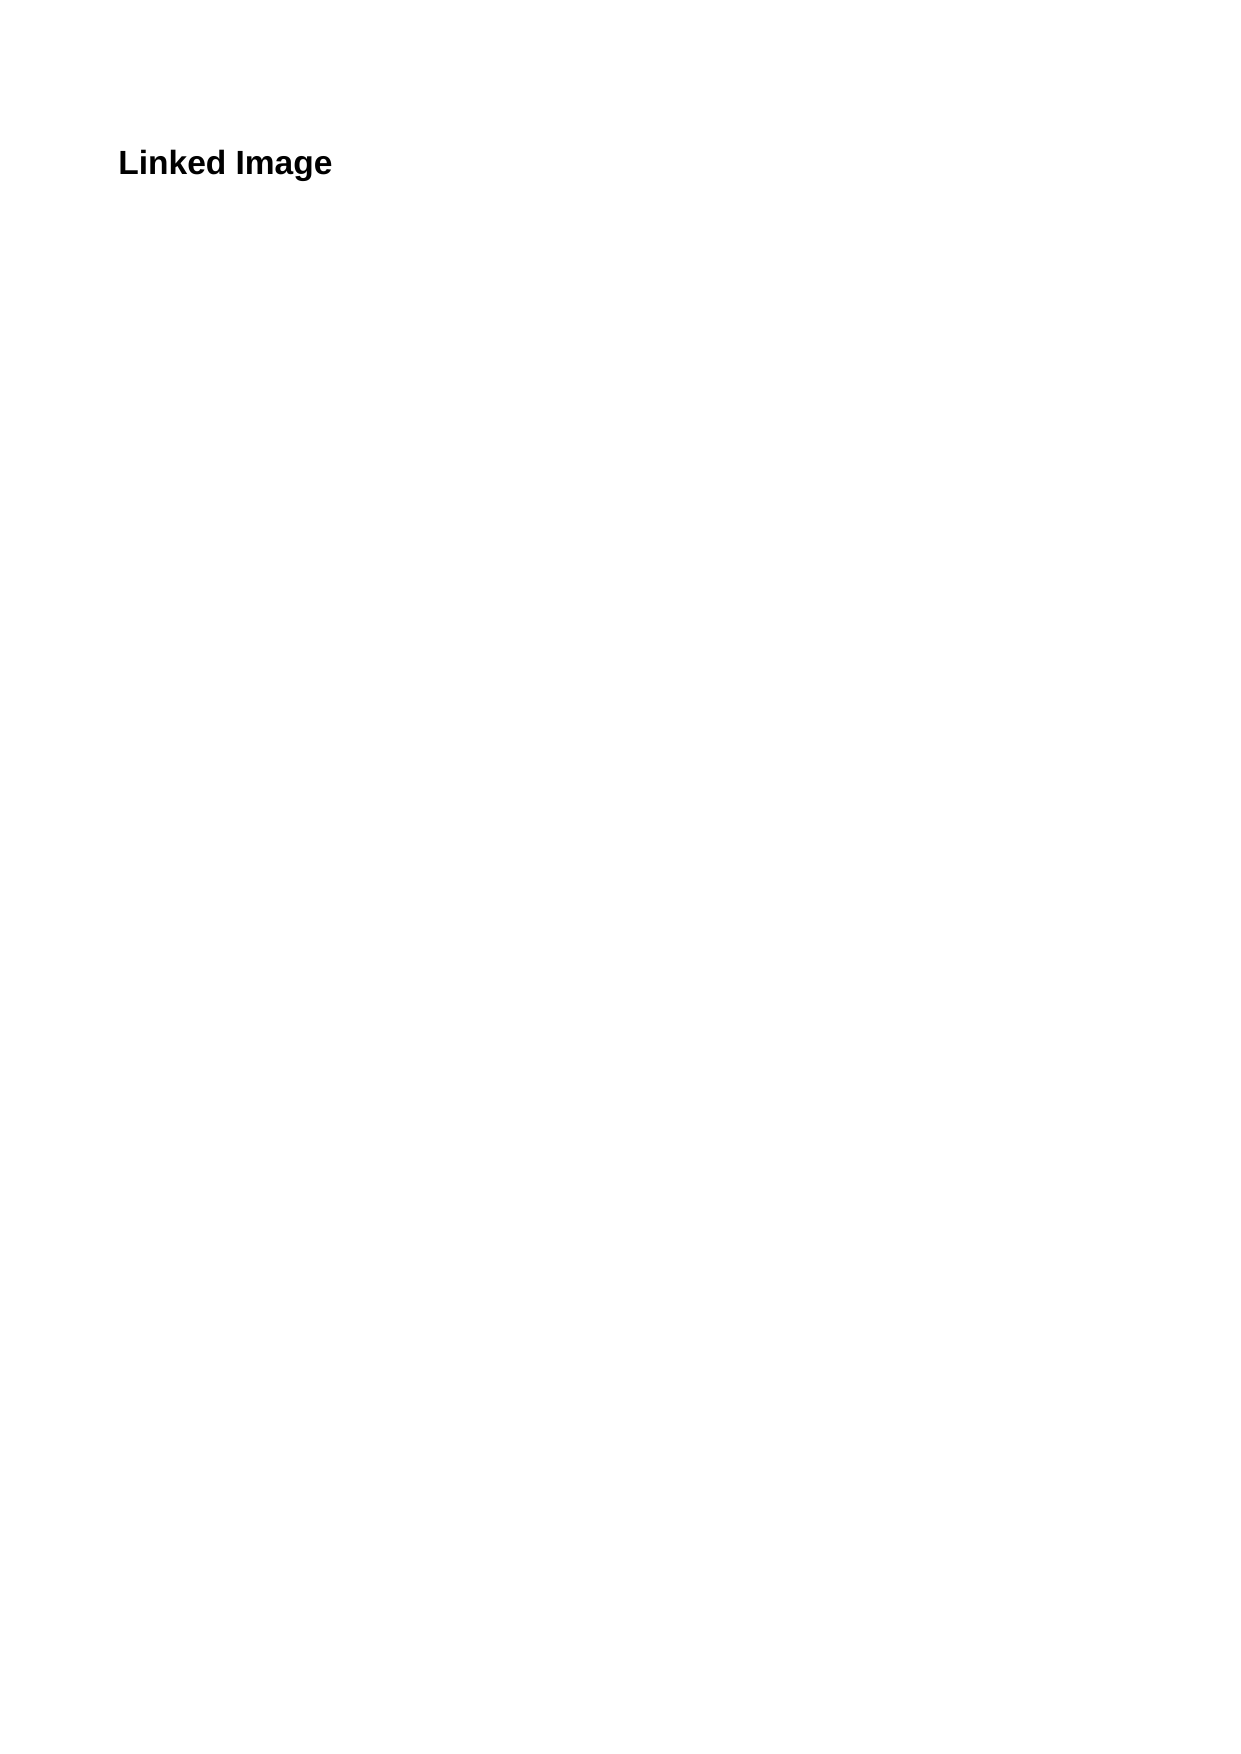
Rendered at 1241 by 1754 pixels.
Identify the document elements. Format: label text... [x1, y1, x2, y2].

subtitle Linked Image [118, 143, 1122, 182]
